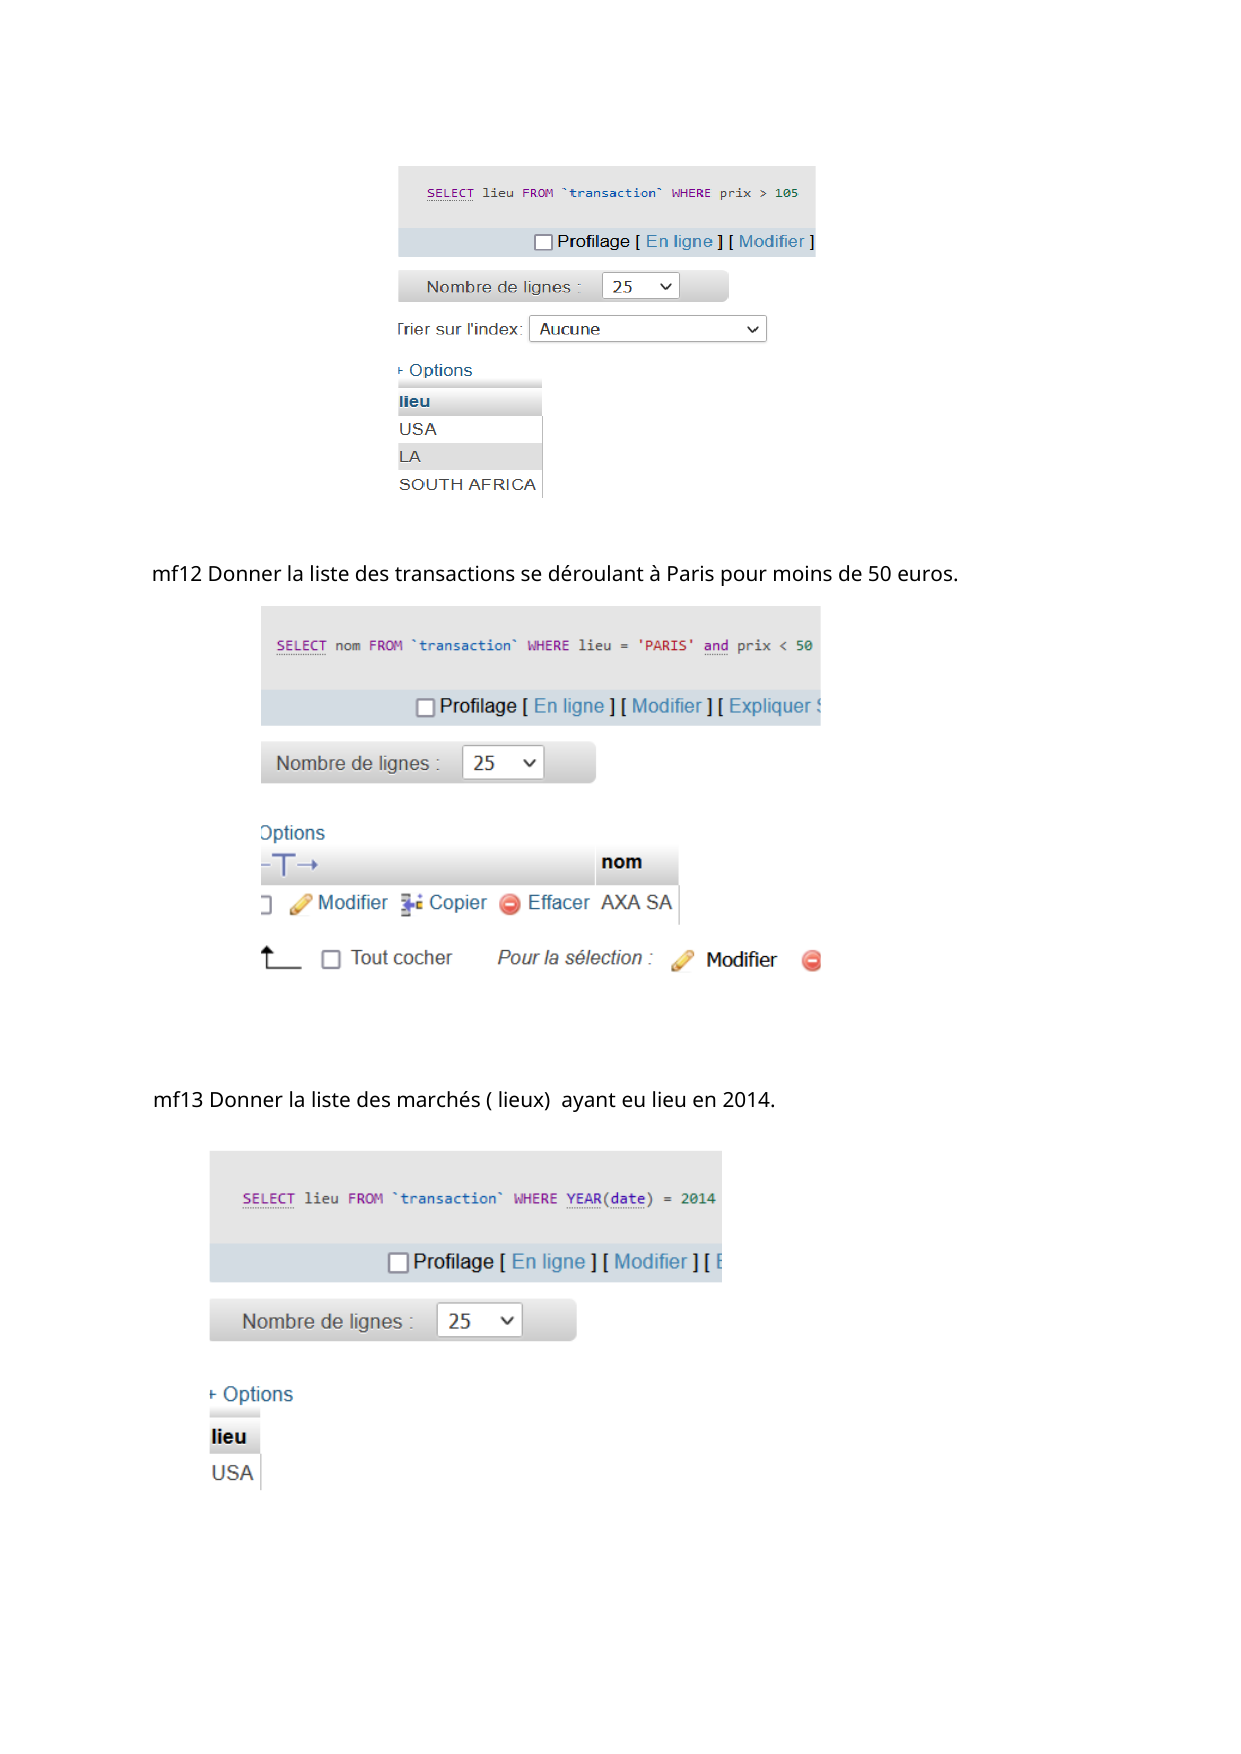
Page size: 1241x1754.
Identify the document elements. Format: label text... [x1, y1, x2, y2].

picture [261, 606, 821, 974]
text mf13 Donner la liste des marchés ( lieux) ayant eu lieu en 2014. [147, 1085, 963, 1114]
text mf12 Donner la liste des transactions se déroulant à Paris pour moins de 50 euros. [135, 194, 963, 588]
picture [398, 166, 816, 503]
picture [209, 1141, 722, 1504]
